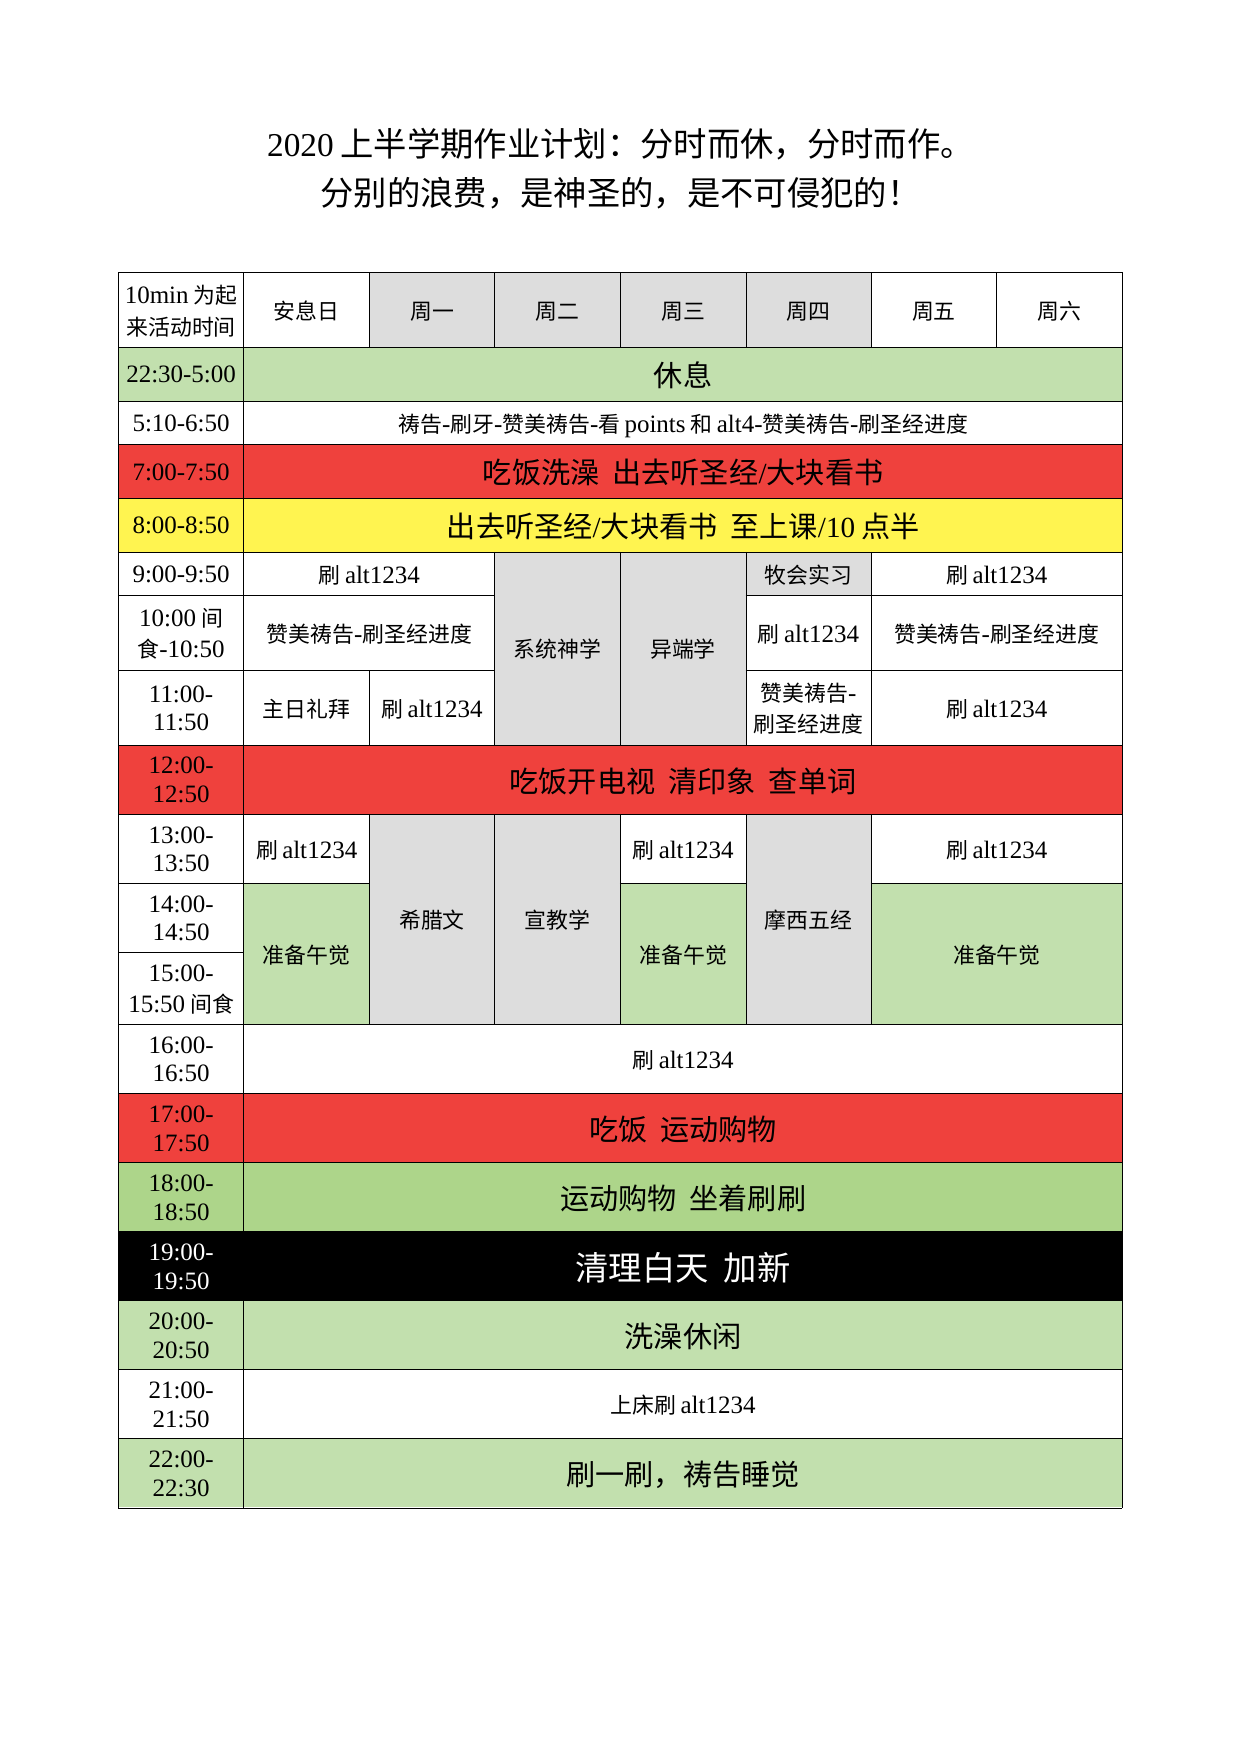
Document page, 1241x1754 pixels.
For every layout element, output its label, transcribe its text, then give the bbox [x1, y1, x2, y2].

table_header 周一 [370, 273, 494, 347]
table_cell 刷一刷，祷告睡觉 [244, 1439, 1122, 1507]
table_cell 9:00-9:50 [119, 553, 243, 595]
table_cell 刷alt1234 [872, 815, 1122, 883]
table_cell 刷alt1234 [244, 553, 494, 595]
table_cell 准备午觉 [244, 884, 369, 1024]
table_cell 吃饭洗澡 出去听圣经/大块看书 [244, 445, 1122, 498]
table_cell 12:00-12:50 [119, 746, 243, 814]
table_cell 赞美祷告-刷圣经进度 [244, 596, 494, 670]
table_cell 20:00-20:50 [119, 1301, 243, 1369]
table_header 周六 [997, 273, 1122, 347]
table_cell 出去听圣经/大块看书 至上课/10点半 [244, 499, 1122, 552]
table_cell 10:00间食-10:50 [119, 596, 243, 670]
table_header 周二 [495, 273, 620, 347]
table_cell 刷alt1234 [244, 1025, 1122, 1093]
text 2020上半学期作业计划：分时而休，分时而作。 [118, 118, 1122, 166]
table_header 安息日 [244, 273, 369, 347]
table_cell 主日礼拜 [244, 671, 369, 745]
table_cell 22:30-5:00 [119, 348, 243, 401]
table_cell 希腊文 [370, 815, 494, 1024]
table_cell 5:10-6:50 [119, 402, 243, 444]
table_cell 16:00-16:50 [119, 1025, 243, 1093]
table_cell 8:00-8:50 [119, 499, 243, 552]
table_cell 15:00-15:50间食 [119, 953, 243, 1024]
table_cell 运动购物 坐着刷刷 [244, 1163, 1122, 1231]
table_header 周四 [747, 273, 871, 347]
table_cell 赞美祷告-刷圣经进度 [872, 596, 1122, 670]
table_header 周五 [872, 273, 996, 347]
table_cell 休息 [244, 348, 1122, 401]
table_cell 刷alt1234 [621, 815, 746, 883]
table_cell 宣教学 [495, 815, 620, 1024]
table_cell 13:00-13:50 [119, 815, 243, 883]
table_cell 刷alt1234 [370, 671, 494, 745]
table_cell 刷alt1234 [872, 553, 1122, 595]
table_cell 系统神学 [495, 553, 620, 745]
table_cell 吃饭开电视 清印象 查单词 [244, 746, 1122, 814]
table_header 10min为起来活动时间 [119, 273, 243, 347]
table_cell 上床刷alt1234 [244, 1370, 1122, 1438]
table_cell 14:00-14:50 [119, 884, 243, 952]
table_cell 赞美祷告-刷圣经进度 [747, 671, 871, 745]
table_cell 祷告-刷牙-赞美祷告-看points和alt4-赞美祷告-刷圣经进度 [244, 402, 1122, 444]
table_cell 吃饭 运动购物 [244, 1094, 1122, 1162]
table_cell 准备午觉 [621, 884, 746, 1024]
table_cell 牧会实习 [747, 553, 871, 595]
table_cell 准备午觉 [872, 884, 1122, 1024]
table_cell 21:00-21:50 [119, 1370, 243, 1438]
table_cell 22:00-22:30 [119, 1439, 243, 1507]
table_cell 洗澡休闲 [244, 1301, 1122, 1369]
table_cell 18:00-18:50 [119, 1163, 243, 1231]
text 分别的浪费，是神圣的，是不可侵犯的！ [118, 166, 1122, 214]
table_cell 17:00-17:50 [119, 1094, 243, 1162]
table_cell 清理白天 加新 [244, 1232, 1122, 1300]
table_cell 刷alt1234 [244, 815, 369, 883]
table_cell 11:00-11:50 [119, 671, 243, 745]
table_cell 19:00-19:50 [119, 1232, 243, 1300]
table_cell 7:00-7:50 [119, 445, 243, 498]
table_cell 摩西五经 [747, 815, 871, 1024]
table_cell 刷alt1234 [872, 671, 1122, 745]
table_cell 异端学 [621, 553, 746, 745]
table_header 周三 [621, 273, 746, 347]
table_cell 刷alt1234 [747, 596, 871, 670]
